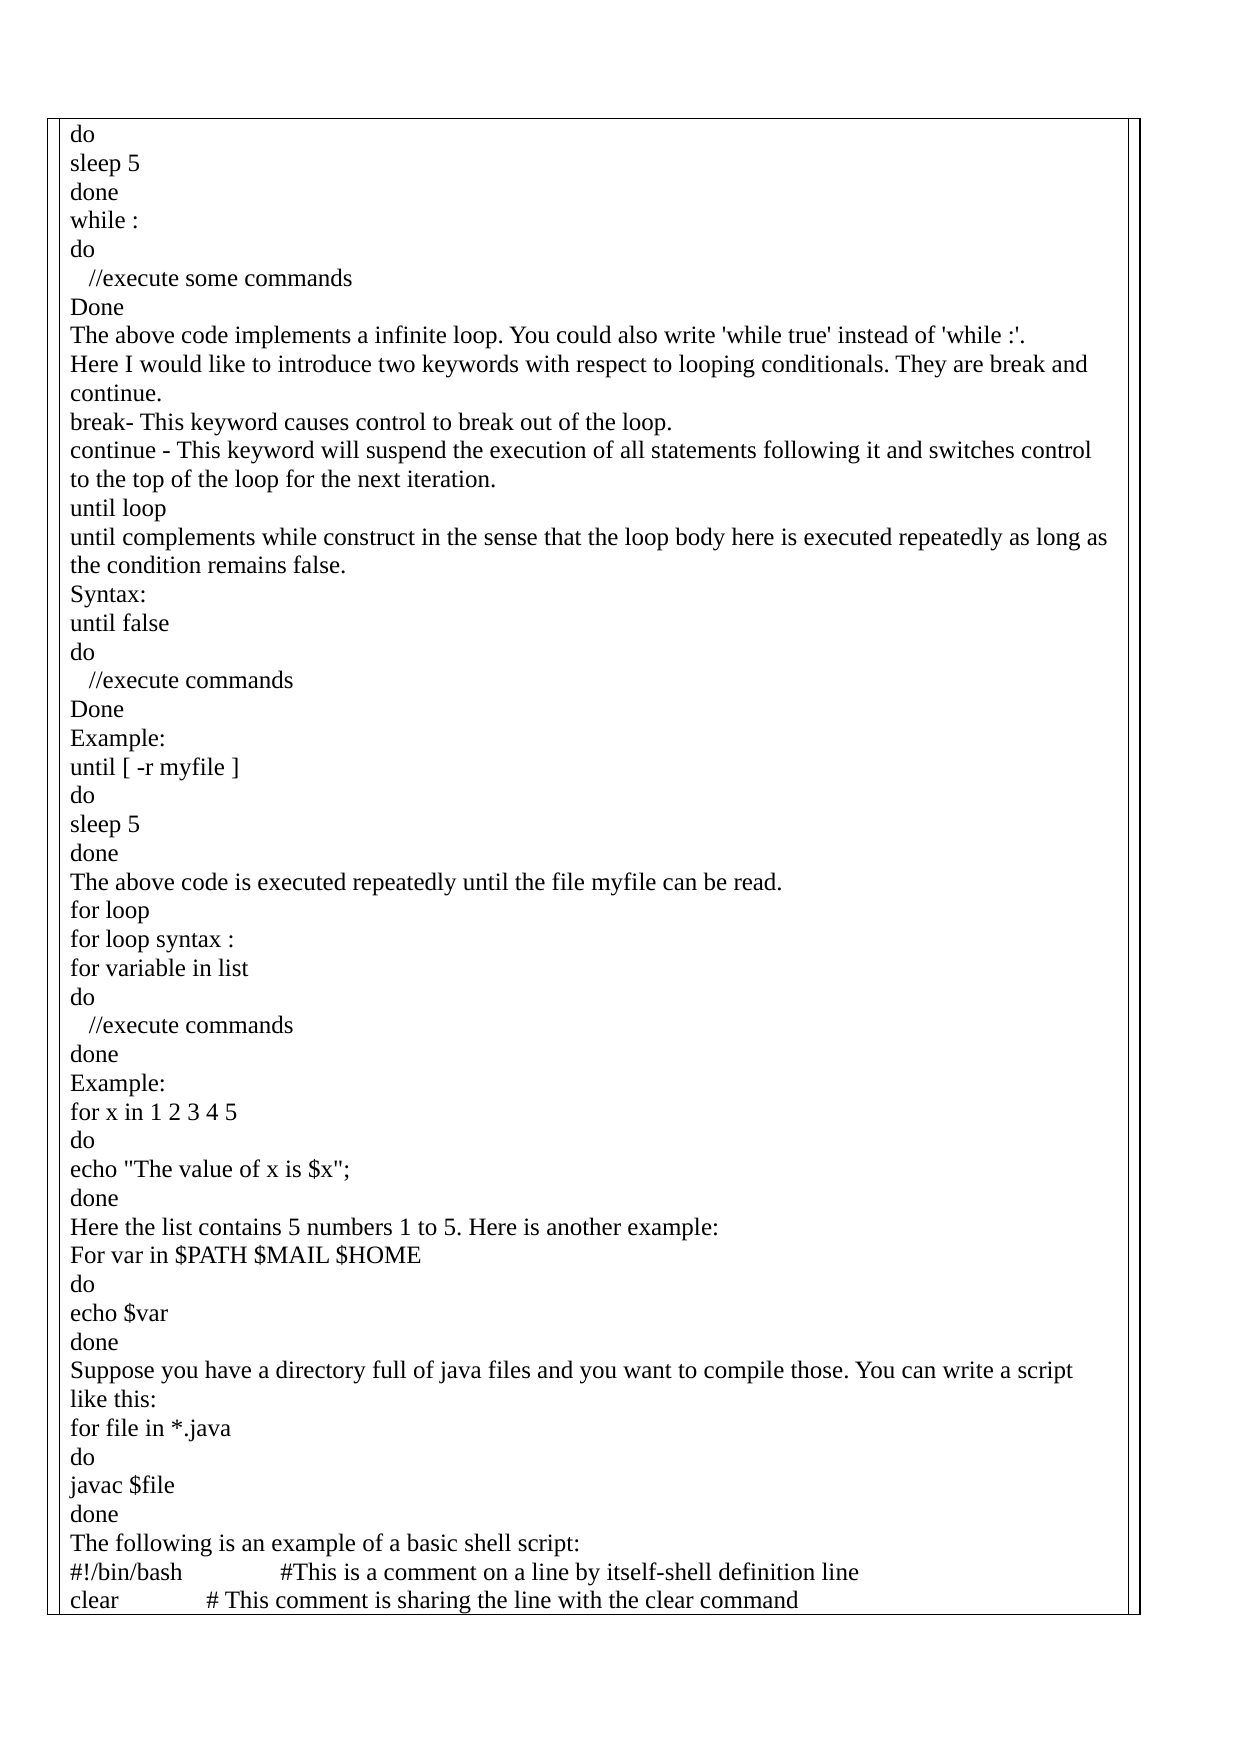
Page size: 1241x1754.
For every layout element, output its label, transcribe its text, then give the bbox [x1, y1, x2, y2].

table_cell do sleep 5 done while : do //execute some commands Done The above code implements a infinite loop. You could also write 'while true' instead of 'while :'. Here I would like to introduce two keywords with respect to looping conditionals. They are break and continue. break- This keyword causes control to break out of the loop. continue - This keyword will suspend the execution of all statements following it and switches control to the top of the loop for the next iteration. until loop until complements while construct in the sense that the loop body here is executed repeatedly as long as the condition remains false. Syntax: until false do //execute commands Done Example: until [ -r myfile ] do sleep 5 done The above code is executed repeatedly until the file myfile can be read. for loop for loop syntax : for variable in list do //execute commands done Example: for x in 1 2 3 4 5 do echo "The value of x is $x"; done Here the list contains 5 numbers 1 to 5. Here is another example: For var in $PATH $MAIL $HOME do echo $var done Suppose you have a directory full of java files and you want to compile those. You can write a script like this: for file in *.java do javac $file done The following is an example of a basic shell script: #!/bin/bash #This is a comment on a line by itself-shell definition line clear # This comment is sharing the line with the clear command [60, 119, 1128, 1614]
